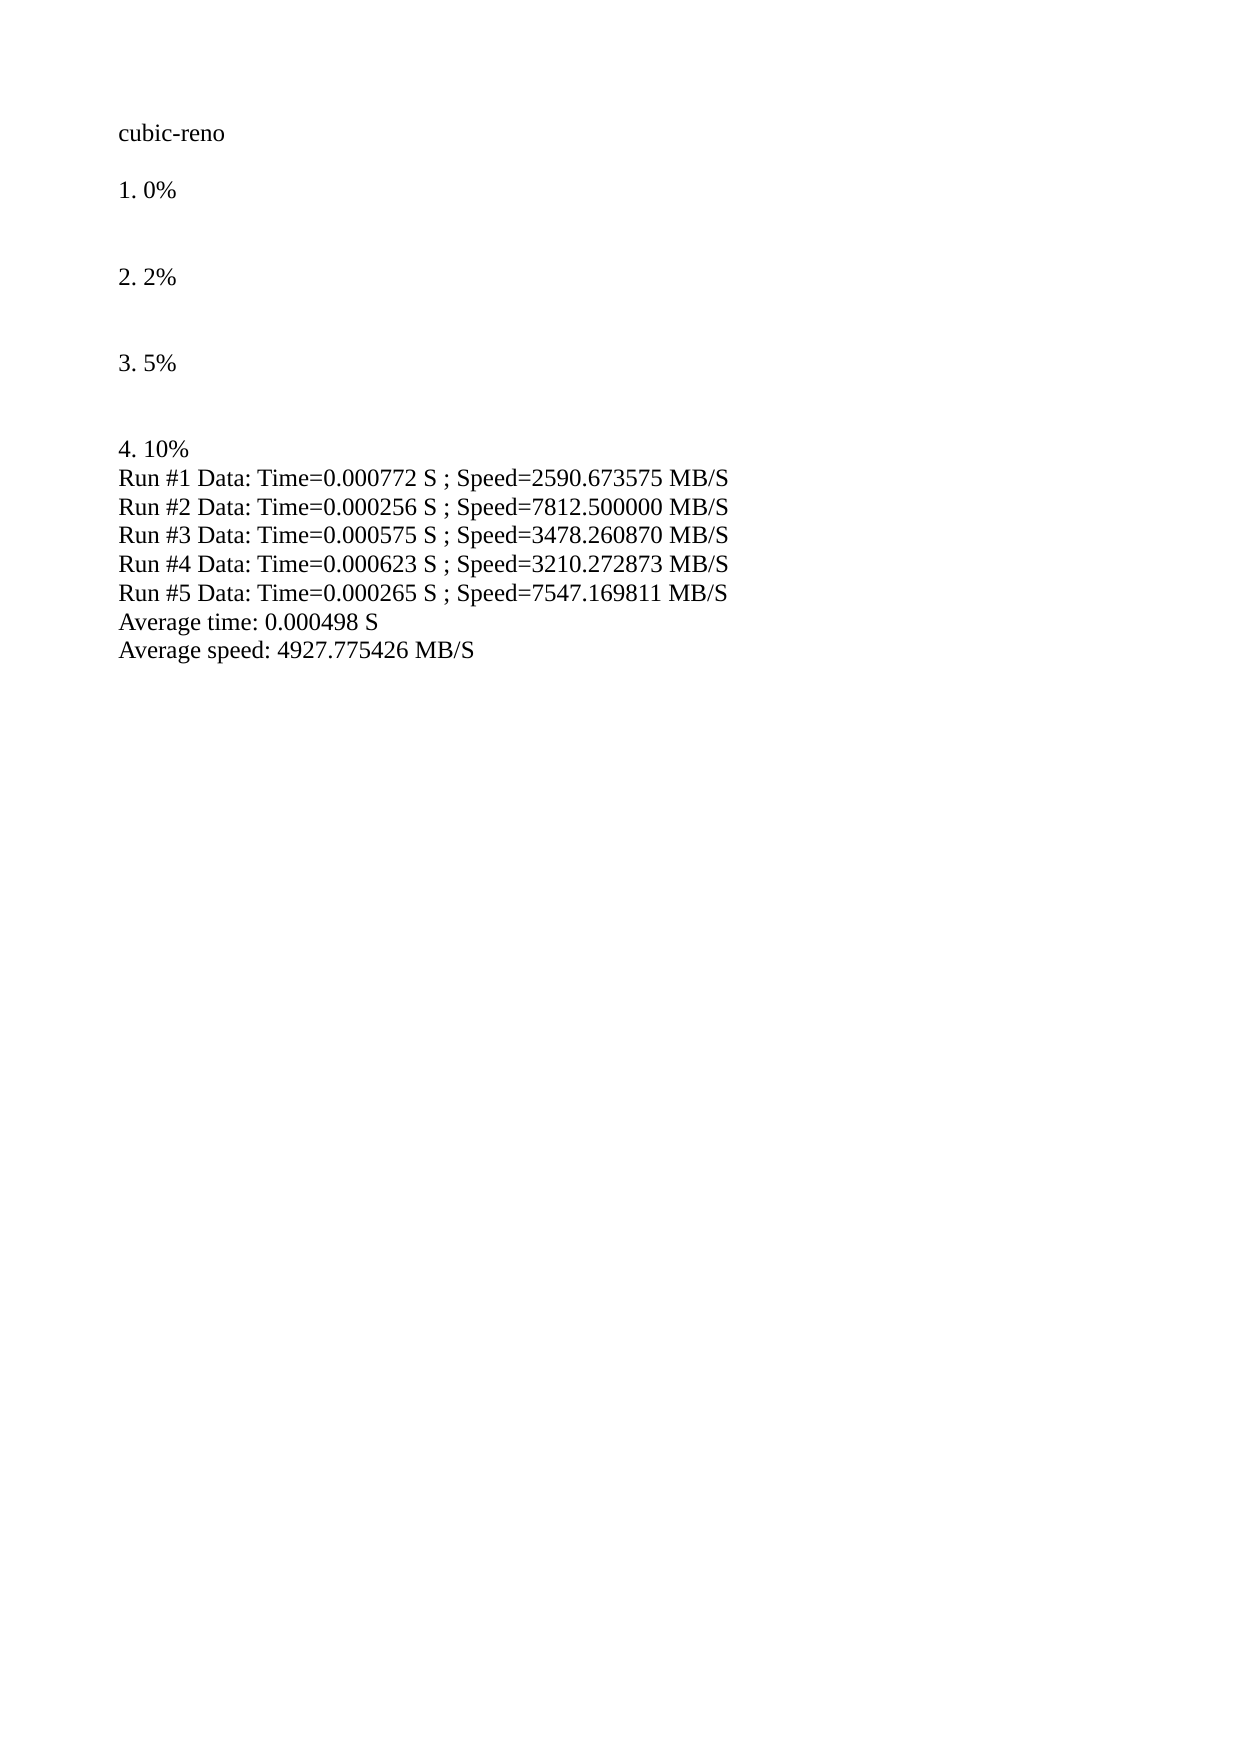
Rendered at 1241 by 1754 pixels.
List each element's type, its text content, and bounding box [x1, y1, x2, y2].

text 1. 0% [118, 176, 1122, 204]
text Average speed: 4927.775426 MB/S [118, 636, 1122, 664]
text Run #1 Data: Time=0.000772 S ; Speed=2590.673575 MB/S [118, 463, 1122, 492]
text cubic-reno [118, 118, 1122, 147]
text Run #4 Data: Time=0.000623 S ; Speed=3210.272873 MB/S [118, 549, 1122, 578]
text Average time: 0.000498 S [118, 607, 1122, 636]
text 4. 10% [118, 434, 1122, 463]
text Run #5 Data: Time=0.000265 S ; Speed=7547.169811 MB/S [118, 578, 1122, 607]
text Run #3 Data: Time=0.000575 S ; Speed=3478.260870 MB/S [118, 521, 1122, 549]
text 3. 5% [118, 348, 1122, 377]
text 2. 2% [118, 262, 1122, 291]
text Run #2 Data: Time=0.000256 S ; Speed=7812.500000 MB/S [118, 492, 1122, 521]
